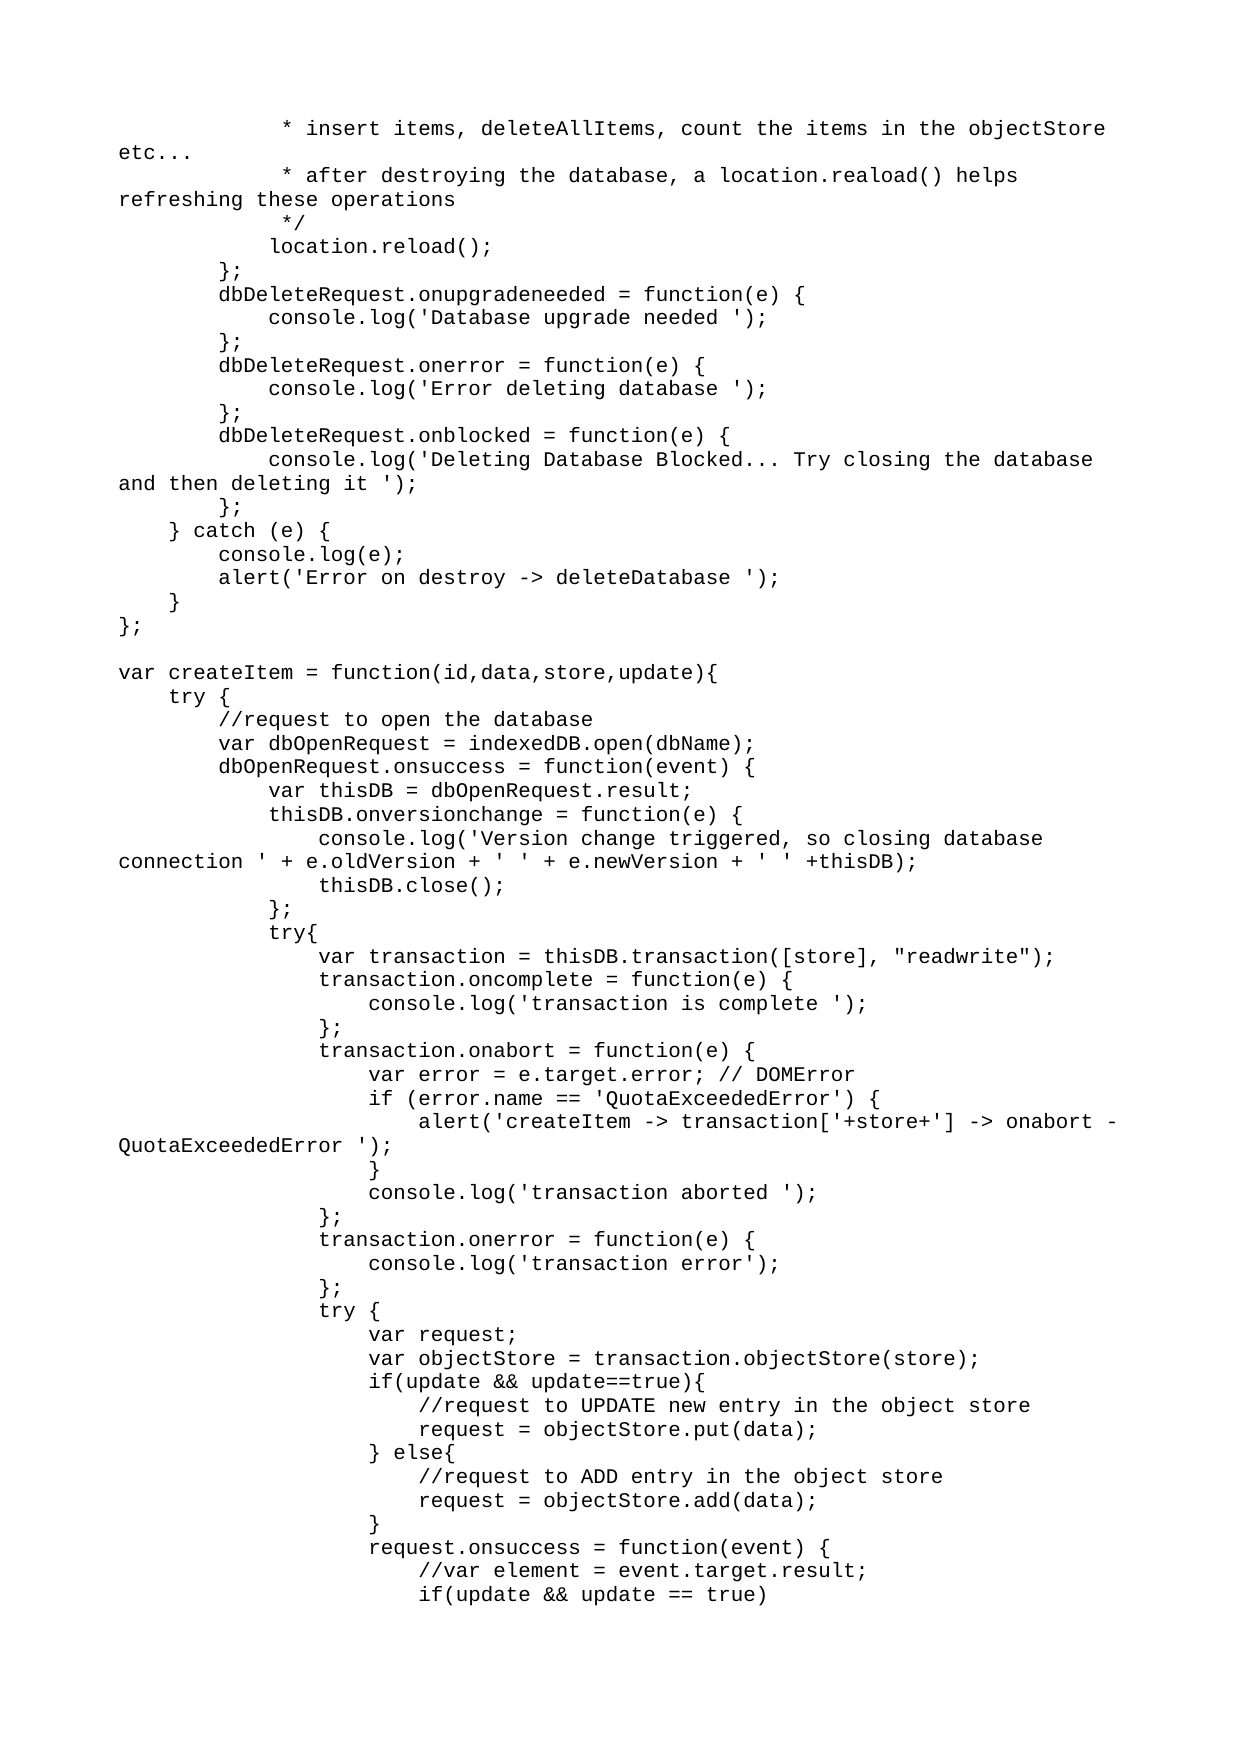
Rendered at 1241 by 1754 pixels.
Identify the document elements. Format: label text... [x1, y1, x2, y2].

text if (error.name == 'QuotaExceededError') { [118, 1088, 1122, 1111]
text var createItem = function(id,data,store,update){ [118, 662, 1122, 686]
text //request to open the database [118, 709, 1122, 733]
text thisDB.onversionchange = function(e) { [118, 804, 1122, 827]
text var transaction = thisDB.transaction([store], "readwrite"); [118, 946, 1122, 969]
text }; [118, 1017, 1122, 1040]
text }; [118, 615, 1122, 638]
text alert('createItem -> transaction['+store+'] -> onabort - QuotaExceededError '); [118, 1111, 1122, 1158]
text var thisDB = dbOpenRequest.result; [118, 780, 1122, 804]
text if(update && update==true){ [118, 1371, 1122, 1395]
text }; [118, 1206, 1122, 1229]
text dbDeleteRequest.onblocked = function(e) { [118, 426, 1122, 449]
text }; [118, 402, 1122, 426]
text transaction.onabort = function(e) { [118, 1040, 1122, 1064]
text } [118, 1513, 1122, 1537]
text dbDeleteRequest.onupgradeneeded = function(e) { [118, 284, 1122, 307]
text console.log('Version change triggered, so closing database connection ' + e.oldVersion + ' ' + e.newVersion + ' ' +thisDB); [118, 827, 1122, 875]
text } [118, 591, 1122, 615]
text thisDB.close(); [118, 875, 1122, 898]
text }; [118, 260, 1122, 284]
text var error = e.target.error; // DOMError [118, 1064, 1122, 1088]
text console.log('transaction is complete '); [118, 993, 1122, 1017]
text request.onsuccess = function(event) { [118, 1537, 1122, 1561]
text * after destroying the database, a location.reaload() helps refreshing these operations [118, 165, 1122, 213]
text console.log(e); [118, 544, 1122, 567]
text alert('Error on destroy -> deleteDatabase '); [118, 567, 1122, 591]
text }; [118, 1277, 1122, 1300]
text //var element = event.target.result; [118, 1561, 1122, 1584]
text } [118, 1158, 1122, 1182]
text location.reload(); [118, 236, 1122, 260]
text console.log('Error deleting database '); [118, 378, 1122, 402]
text try { [118, 1300, 1122, 1324]
text }; [118, 898, 1122, 922]
text dbDeleteRequest.onerror = function(e) { [118, 354, 1122, 378]
text if(update && update == true) [118, 1584, 1122, 1608]
text console.log('transaction aborted '); [118, 1182, 1122, 1206]
text }; [118, 496, 1122, 520]
text } catch (e) { [118, 520, 1122, 544]
text var dbOpenRequest = indexedDB.open(dbName); [118, 733, 1122, 757]
text transaction.onerror = function(e) { [118, 1229, 1122, 1253]
text console.log('Database upgrade needed '); [118, 307, 1122, 331]
text request = objectStore.put(data); [118, 1419, 1122, 1442]
text } else{ [118, 1442, 1122, 1466]
text transaction.oncomplete = function(e) { [118, 969, 1122, 993]
text try{ [118, 922, 1122, 946]
text console.log('Deleting Database Blocked... Try closing the database and then deleting it '); [118, 449, 1122, 496]
text var request; [118, 1324, 1122, 1348]
text //request to UPDATE new entry in the object store [118, 1395, 1122, 1419]
text dbOpenRequest.onsuccess = function(event) { [118, 757, 1122, 780]
text }; [118, 331, 1122, 354]
text var objectStore = transaction.objectStore(store); [118, 1348, 1122, 1371]
text request = objectStore.add(data); [118, 1489, 1122, 1513]
text console.log('transaction error'); [118, 1253, 1122, 1277]
text * insert items, deleteAllItems, count the items in the objectStore etc... [118, 118, 1122, 165]
text try { [118, 686, 1122, 709]
text */ [118, 213, 1122, 236]
text //request to ADD entry in the object store [118, 1466, 1122, 1489]
